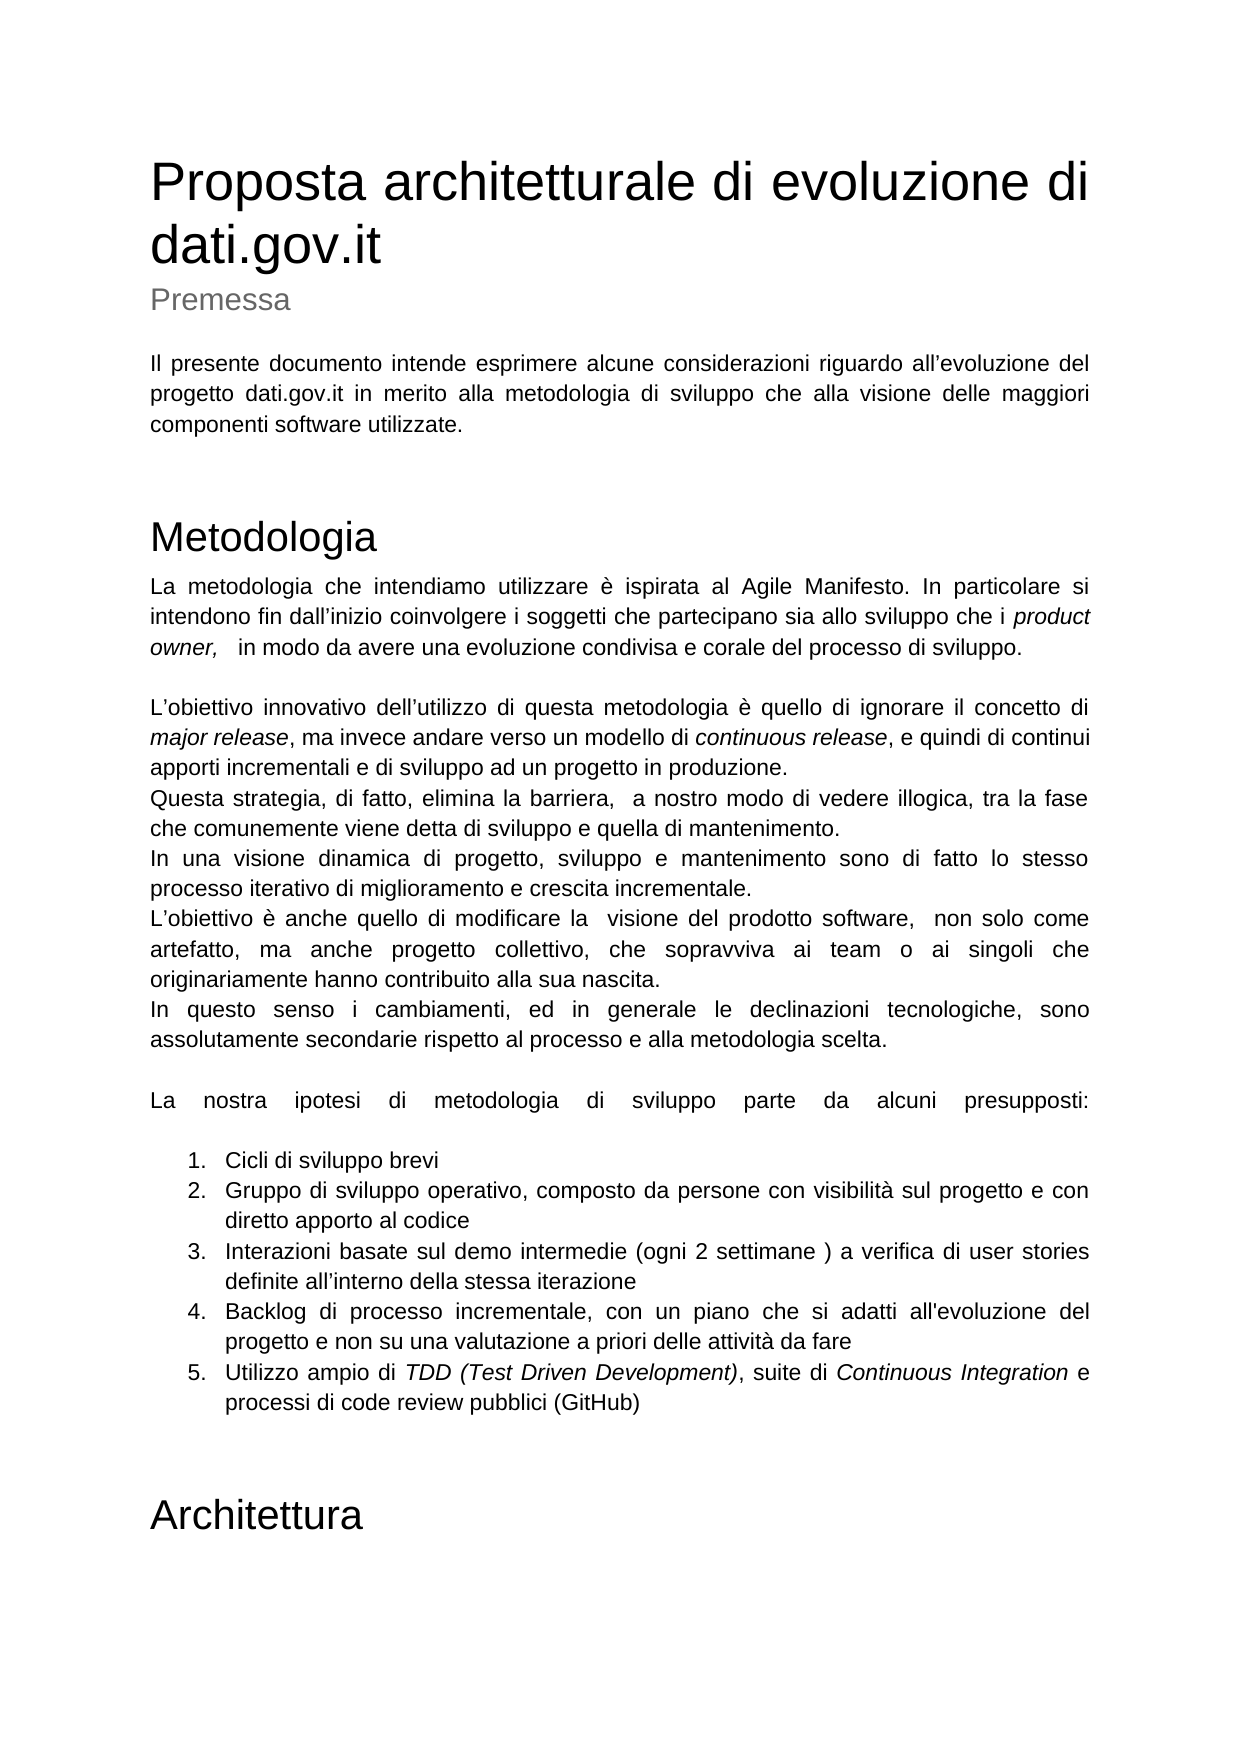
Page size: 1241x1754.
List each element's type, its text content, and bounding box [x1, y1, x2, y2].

text Questa strategia, di fatto, elimina la barriera, a nostro modo di vedere illogica, tra la fase che comunemente viene detta di sviluppo e quella di mantenimento. [150, 784, 1090, 841]
text La nostra ipotesi di metodologia di sviluppo parte da alcuni presupposti: [150, 1087, 1090, 1143]
list Cicli di sviluppo brevi [187, 1147, 1090, 1173]
list Backlog di processo incrementale, con un piano che si adatti all'evoluzione del progetto e non su una valutazione a priori delle attività da fare [187, 1298, 1090, 1354]
text Il presente documento intende esprimere alcune considerazioni riguardo all’evoluzione del progetto dati.gov.it in merito alla metodologia di sviluppo che alla visione delle maggiori componenti software utilizzate. [150, 350, 1090, 437]
text In questo senso i cambiamenti, ed in generale le declinazioni tecnologiche, sono assolutamente secondarie rispetto al processo e alla metodologia scelta. [150, 996, 1090, 1052]
text L’obiettivo è anche quello di modificare la visione del prodotto software, non solo come artefatto, ma anche progetto collettivo, che sopravviva ai team o ai singoli che originariamente hanno contribuito alla sua nascita. [150, 905, 1090, 992]
text L’obiettivo innovativo dell’utilizzo di questa metodologia è quello di ignorare il concetto di major release, ma invece andare verso un modello di continuous release, e quindi di continui apporti incrementali e di sviluppo ad un progetto in produzione. [150, 694, 1090, 781]
list Interazioni basate sul demo intermedie (ogni 2 settimane ) a verifica di user stories definite all’interno della stessa iterazione [187, 1238, 1090, 1294]
subtitle Architettura [150, 1491, 1090, 1539]
list Utilizzo ampio di TDD (Test Driven Development), suite di Continuous Integration e processi di code review pubblici (GitHub) [187, 1358, 1090, 1415]
text In una visione dinamica di progetto, sviluppo e mantenimento sono di fatto lo stesso processo iterativo di miglioramento e crescita incrementale. [150, 845, 1090, 901]
subtitle Metodologia [150, 513, 1090, 561]
text La metodologia che intendiamo utilizzare è ispirata al Agile Manifesto. In particolare si intendono fin dall’inizio coinvolgere i soggetti che partecipano sia allo sviluppo che i product owner, in modo da avere una evoluzione condivisa e corale del processo di sviluppo. [150, 573, 1090, 660]
subtitle Premessa [150, 281, 1090, 317]
list Gruppo di sviluppo operativo, composto da persone con visibilità sul progetto e con diretto apporto al codice [187, 1177, 1090, 1234]
title Proposta architetturale di evoluzione di dati.gov.it [150, 150, 1090, 274]
